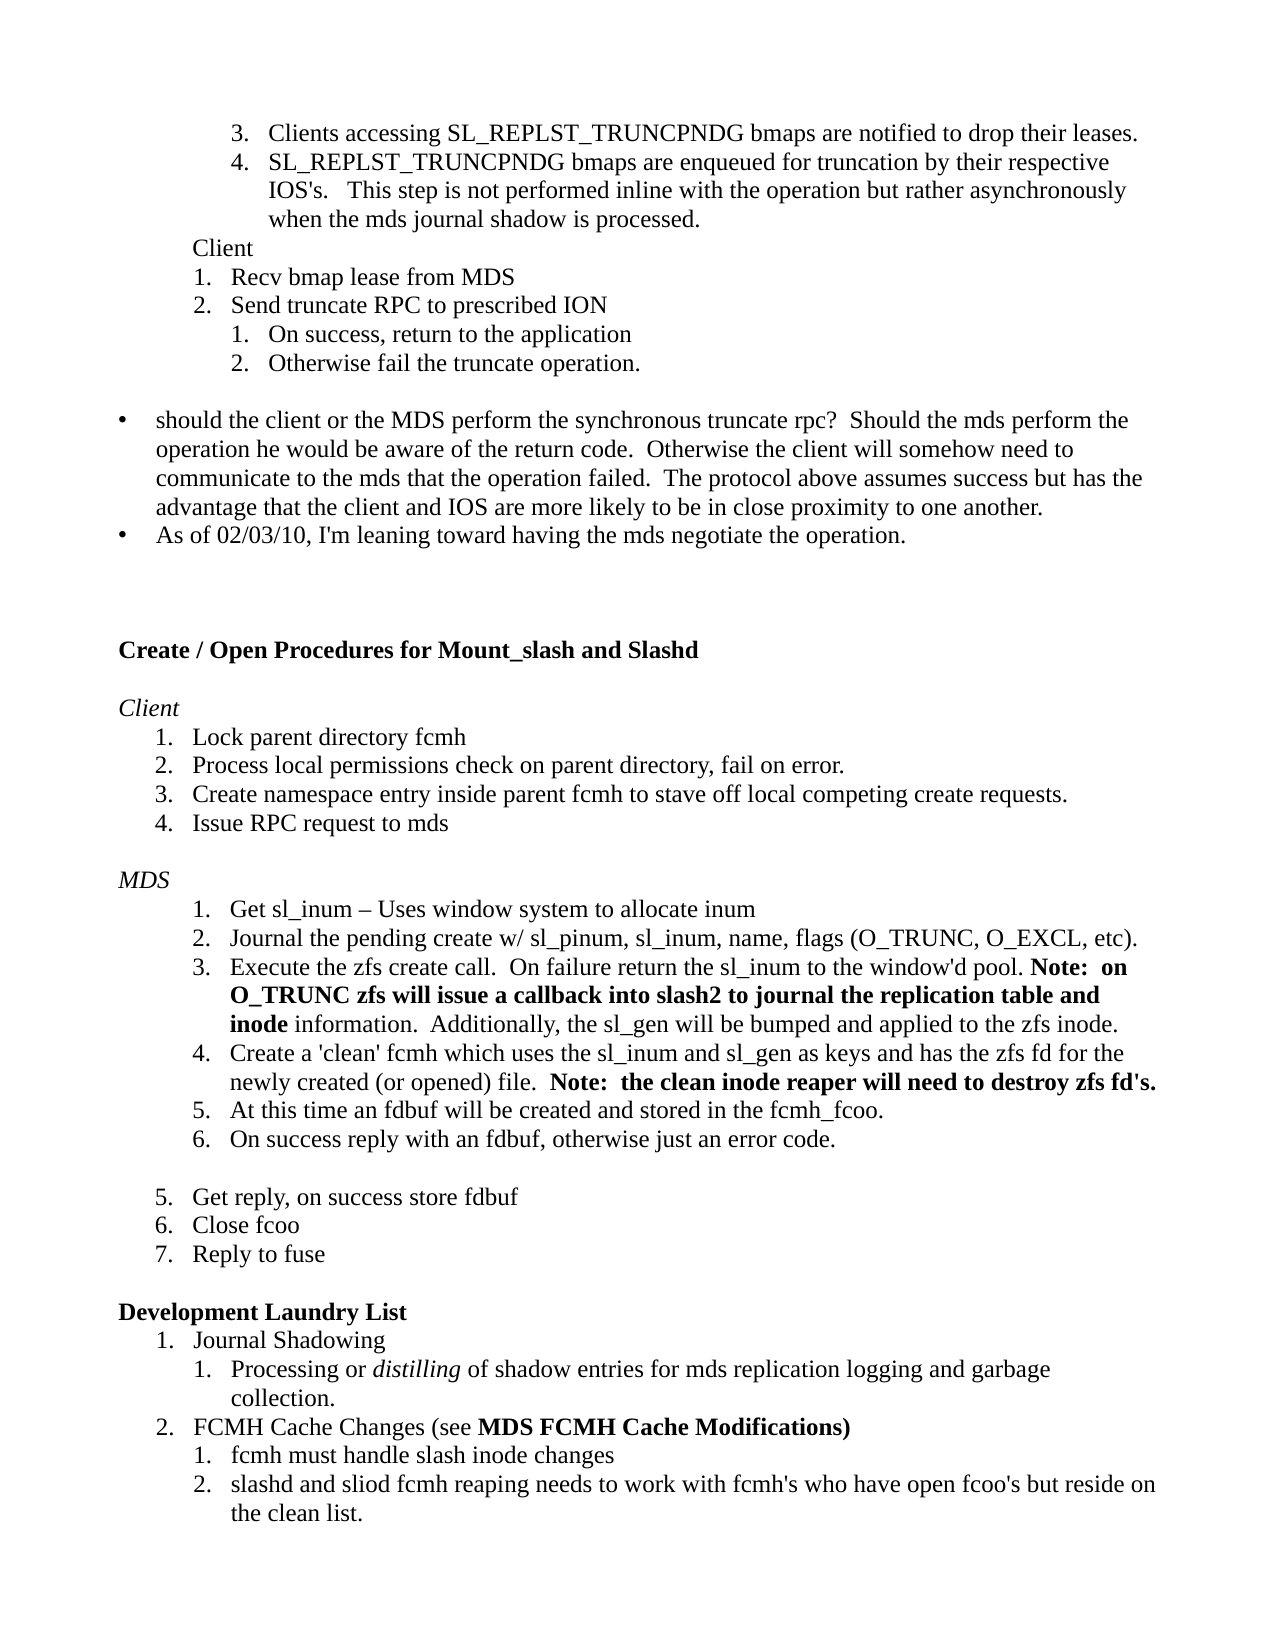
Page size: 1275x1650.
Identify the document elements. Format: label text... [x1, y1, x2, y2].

list Execute the zfs create call. On failure return the sl_inum to the window'd pool. Note: on O_TRUNC zfs will issue a callback into slash2 to journal the replication table and inode information. Additionally, the sl_gen will be bumped and applied to the zfs inode. [192, 952, 1157, 1038]
list Create a 'clean' fcmh which uses the sl_inum and sl_gen as keys and has the zfs fd for the newly created (or opened) file. Note: the clean inode reaper will need to destroy zfs fd's. [192, 1038, 1157, 1096]
list Journal the pending create w/ sl_pinum, sl_inum, name, flags (O_TRUNC, O_EXCL, etc). [192, 923, 1157, 952]
list Issue RPC request to mds [154, 808, 1157, 837]
text Client [192, 233, 1157, 262]
list Recv bmap lease from MDS [193, 262, 1157, 291]
list slashd and sliod fcmh reaping needs to work with fcmh's who have open fcoo's but reside on the clean list. [193, 1469, 1157, 1527]
list should the client or the MDS perform the synchronous truncate rpc? Should the mds perform the operation he would be aware of the return code. Otherwise the client will somehow need to communicate to the mds that the operation failed. The protocol above assumes success but has the advantage that the client and IOS are more likely to be in close proximity to one another. [118, 406, 1157, 521]
list Otherwise fail the truncate operation. [231, 348, 1157, 377]
text Create / Open Procedures for Mount_slash and Slashd [118, 636, 1157, 664]
list Lock parent directory fcmh [154, 722, 1157, 751]
list On success, return to the application [231, 319, 1157, 348]
list As of 02/03/10, I'm leaning toward having the mds negotiate the operation. [118, 521, 1157, 549]
list Get reply, on success store fdbuf [154, 1182, 1157, 1211]
list FCMH Cache Changes (see MDS FCMH Cache Modifications) [156, 1412, 1157, 1441]
list Create namespace entry inside parent fcmh to stave off local competing create requests. [154, 779, 1157, 808]
text Client [118, 693, 1157, 722]
list Process local permissions check on parent directory, fail on error. [154, 751, 1157, 779]
list Journal Shadowing [156, 1326, 1157, 1354]
list Close fcoo [154, 1211, 1157, 1239]
list At this time an fdbuf will be created and stored in the fcmh_fcoo. [192, 1096, 1157, 1124]
list Get sl_inum – Uses window system to allocate inum [192, 894, 1157, 923]
list Reply to fuse [154, 1239, 1157, 1268]
text Development Laundry List [118, 1297, 1157, 1326]
list Clients accessing SL_REPLST_TRUNCPNDG bmaps are notified to drop their leases. [231, 118, 1157, 147]
list Processing or distilling of shadow entries for mds replication logging and garbage collection. [193, 1354, 1157, 1412]
text MDS [44, 866, 1157, 894]
list fcmh must handle slash inode changes [193, 1441, 1157, 1469]
list SL_REPLST_TRUNCPNDG bmaps are enqueued for truncation by their respective IOS's. This step is not performed inline with the operation but rather asynchronously when the mds journal shadow is processed. [231, 147, 1157, 233]
list On success reply with an fdbuf, otherwise just an error code. [192, 1124, 1157, 1153]
list Send truncate RPC to prescribed ION [193, 291, 1157, 319]
